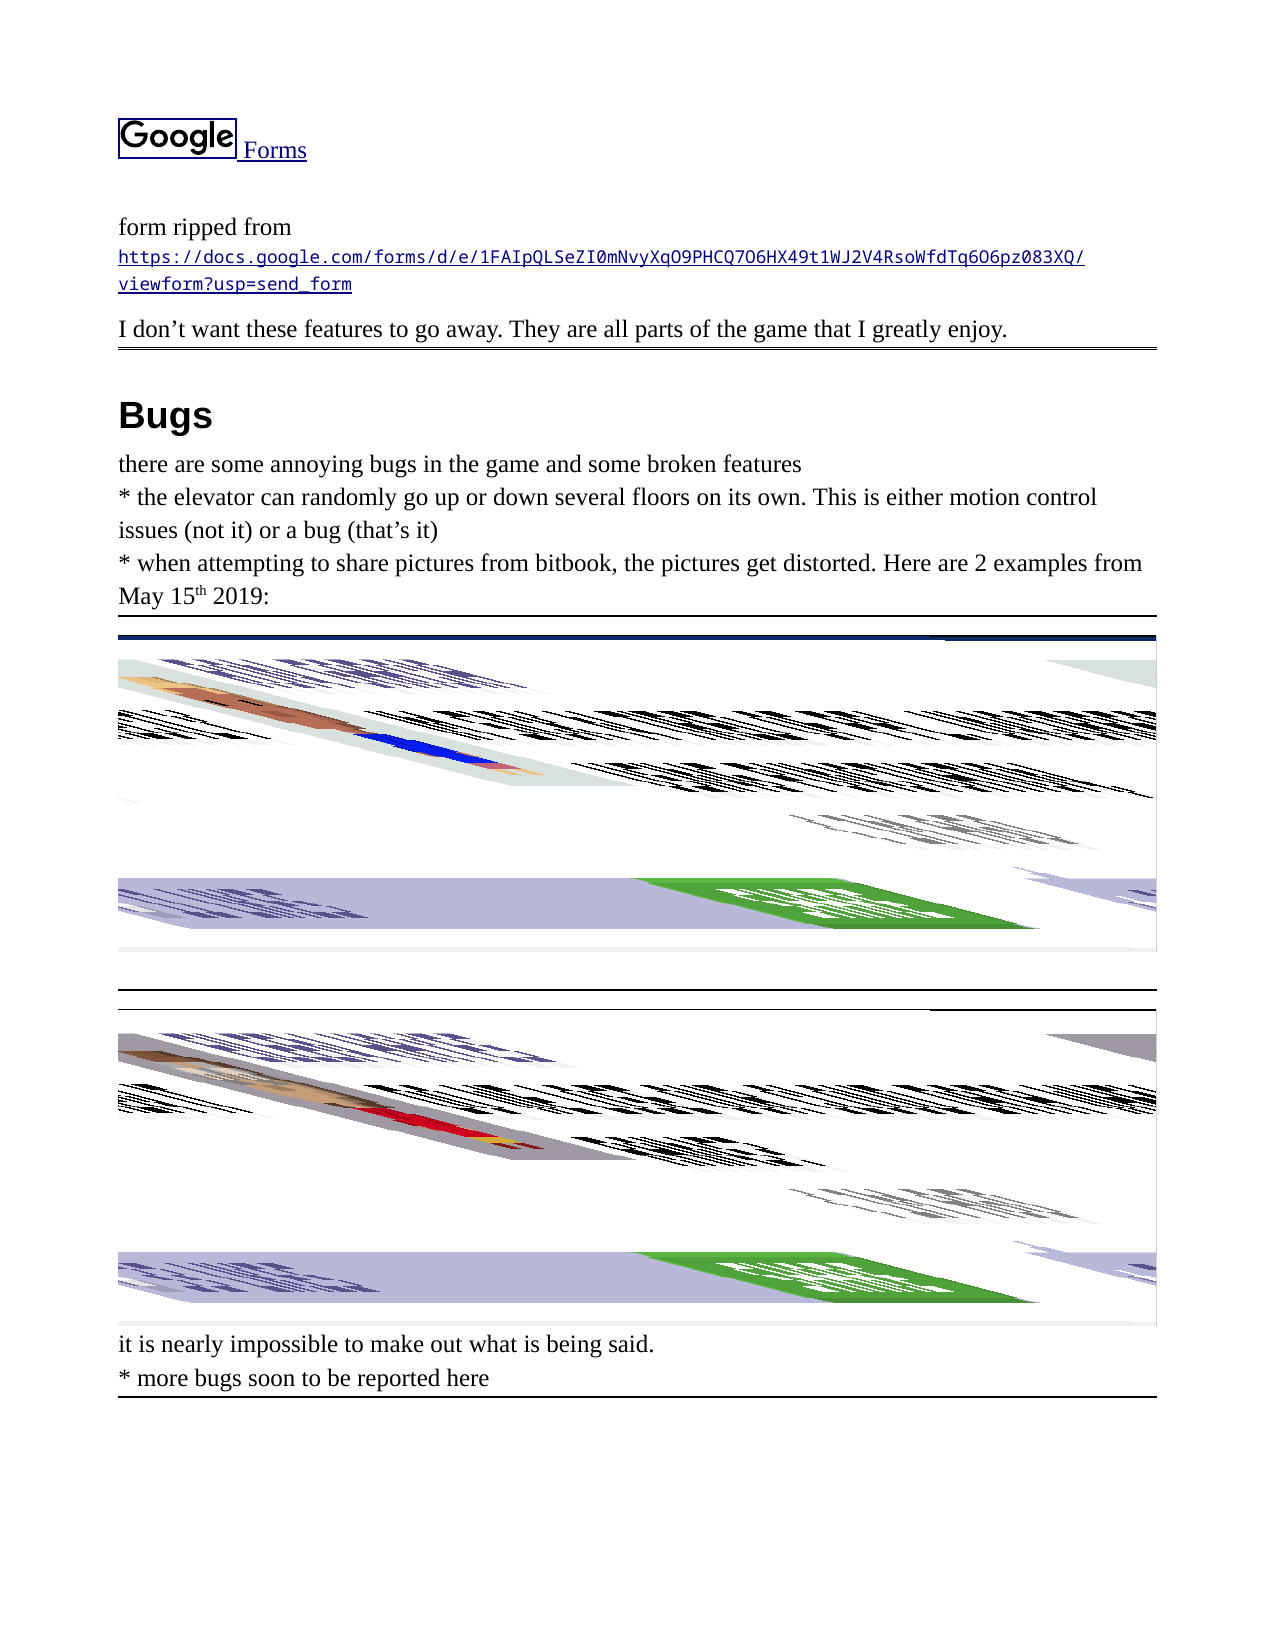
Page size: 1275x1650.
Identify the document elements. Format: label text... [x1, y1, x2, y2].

text I don’t want these features to go away. They are all parts of the game that I greatly enjoy. [118, 314, 1157, 347]
picture [118, 1009, 1157, 1326]
text there are some annoying bugs in the game and some broken features * the elevator can randomly go up or down several floors on its own. This is either motion control issues (not it) or a bug (that’s it) * when attempting to share pictures from bitbook, the pictures get distorted. Here are 2 examples from May 15th 2019: [118, 449, 1157, 615]
text it is nearly impossible to make out what is being said. * more bugs soon to be reported here [118, 1326, 1157, 1396]
picture [118, 635, 1157, 952]
subtitle Bugs [118, 393, 1157, 437]
text form ripped from https://docs.google.com/forms/d/e/1FAIpQLSeZI0mNvyXqO9PHCQ7O6HX49t1WJ2V4RsoWfdTq6O6pz083XQ/viewform?usp=send_form [118, 212, 1157, 296]
text Forms [118, 118, 1157, 164]
